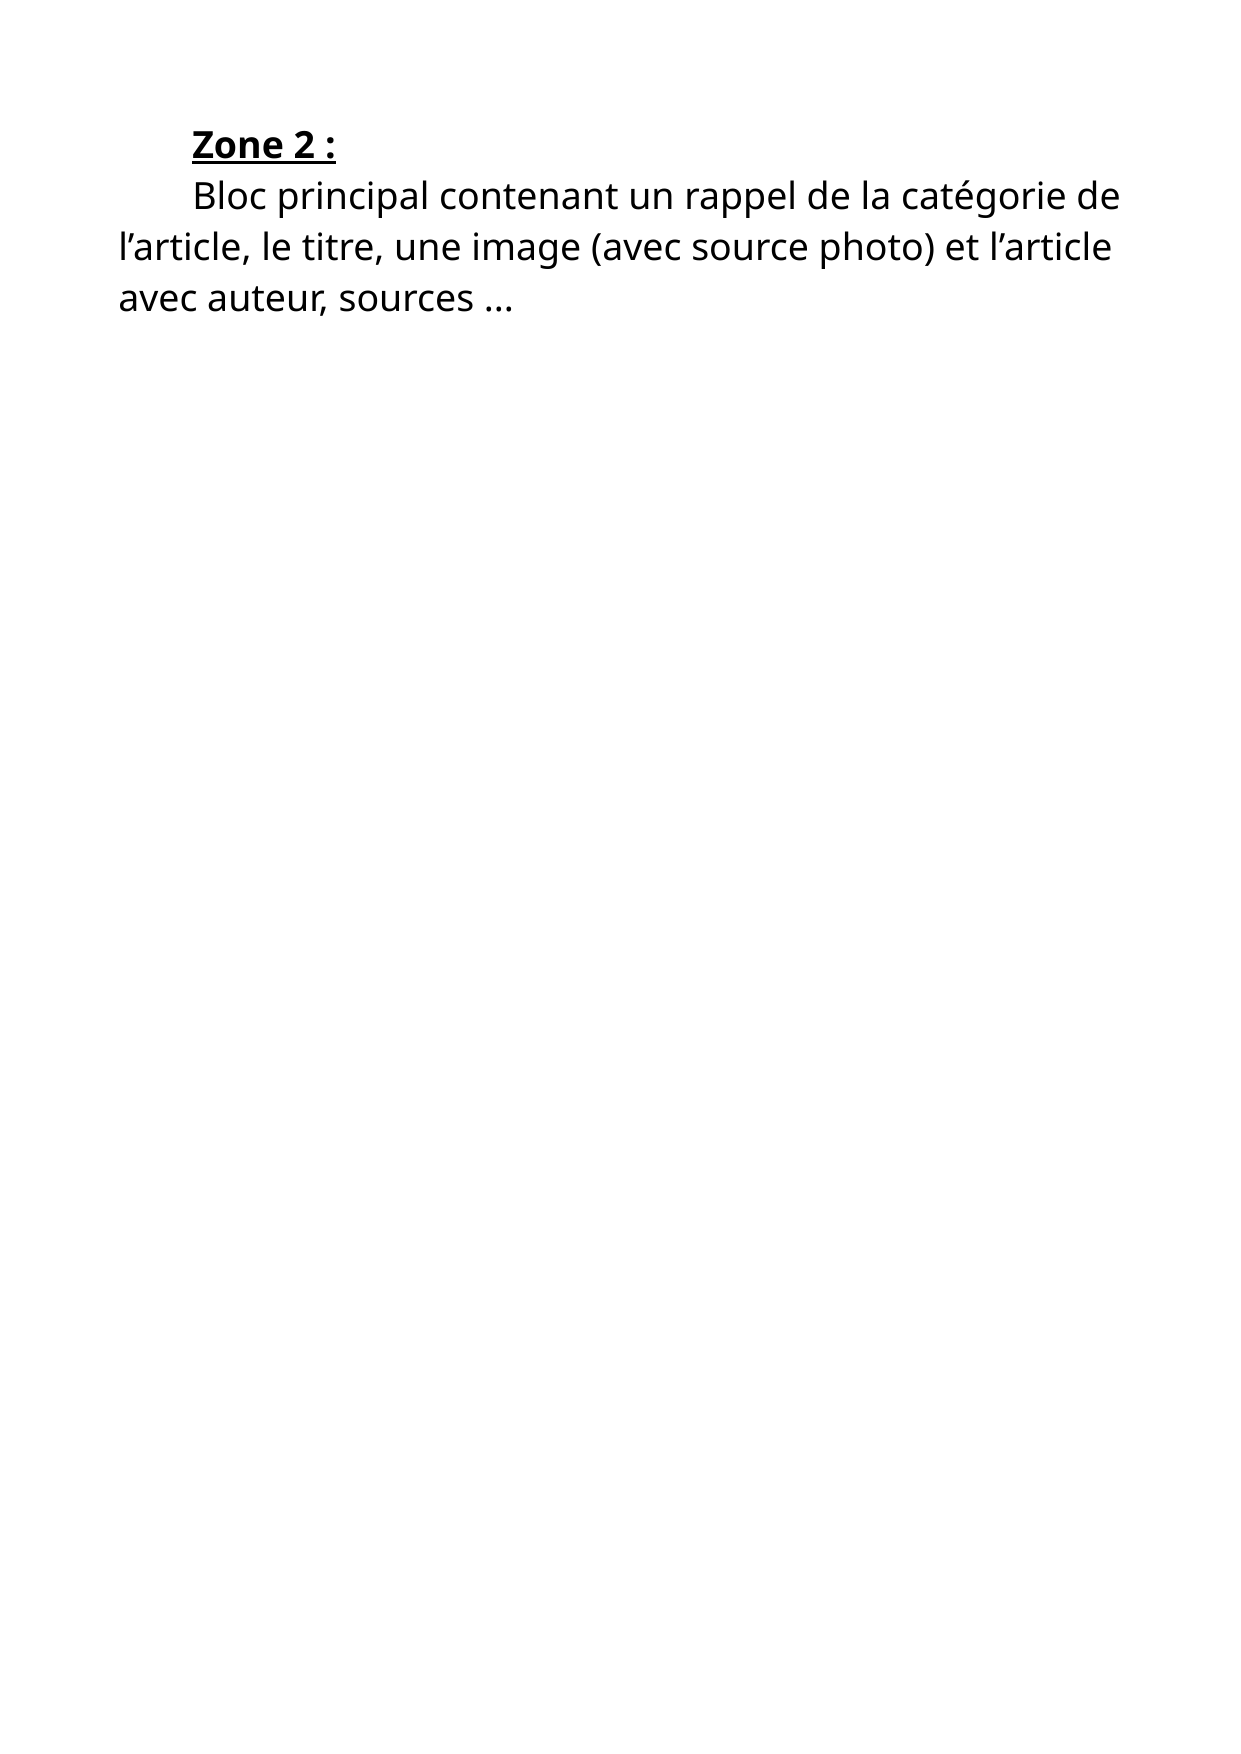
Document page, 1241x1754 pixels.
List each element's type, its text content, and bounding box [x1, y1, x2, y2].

text Bloc principal contenant un rappel de la catégorie de l’article, le titre, une image (avec source photo) et l’article avec auteur, sources ... [118, 169, 1122, 322]
text Zone 2 : [118, 118, 1122, 169]
